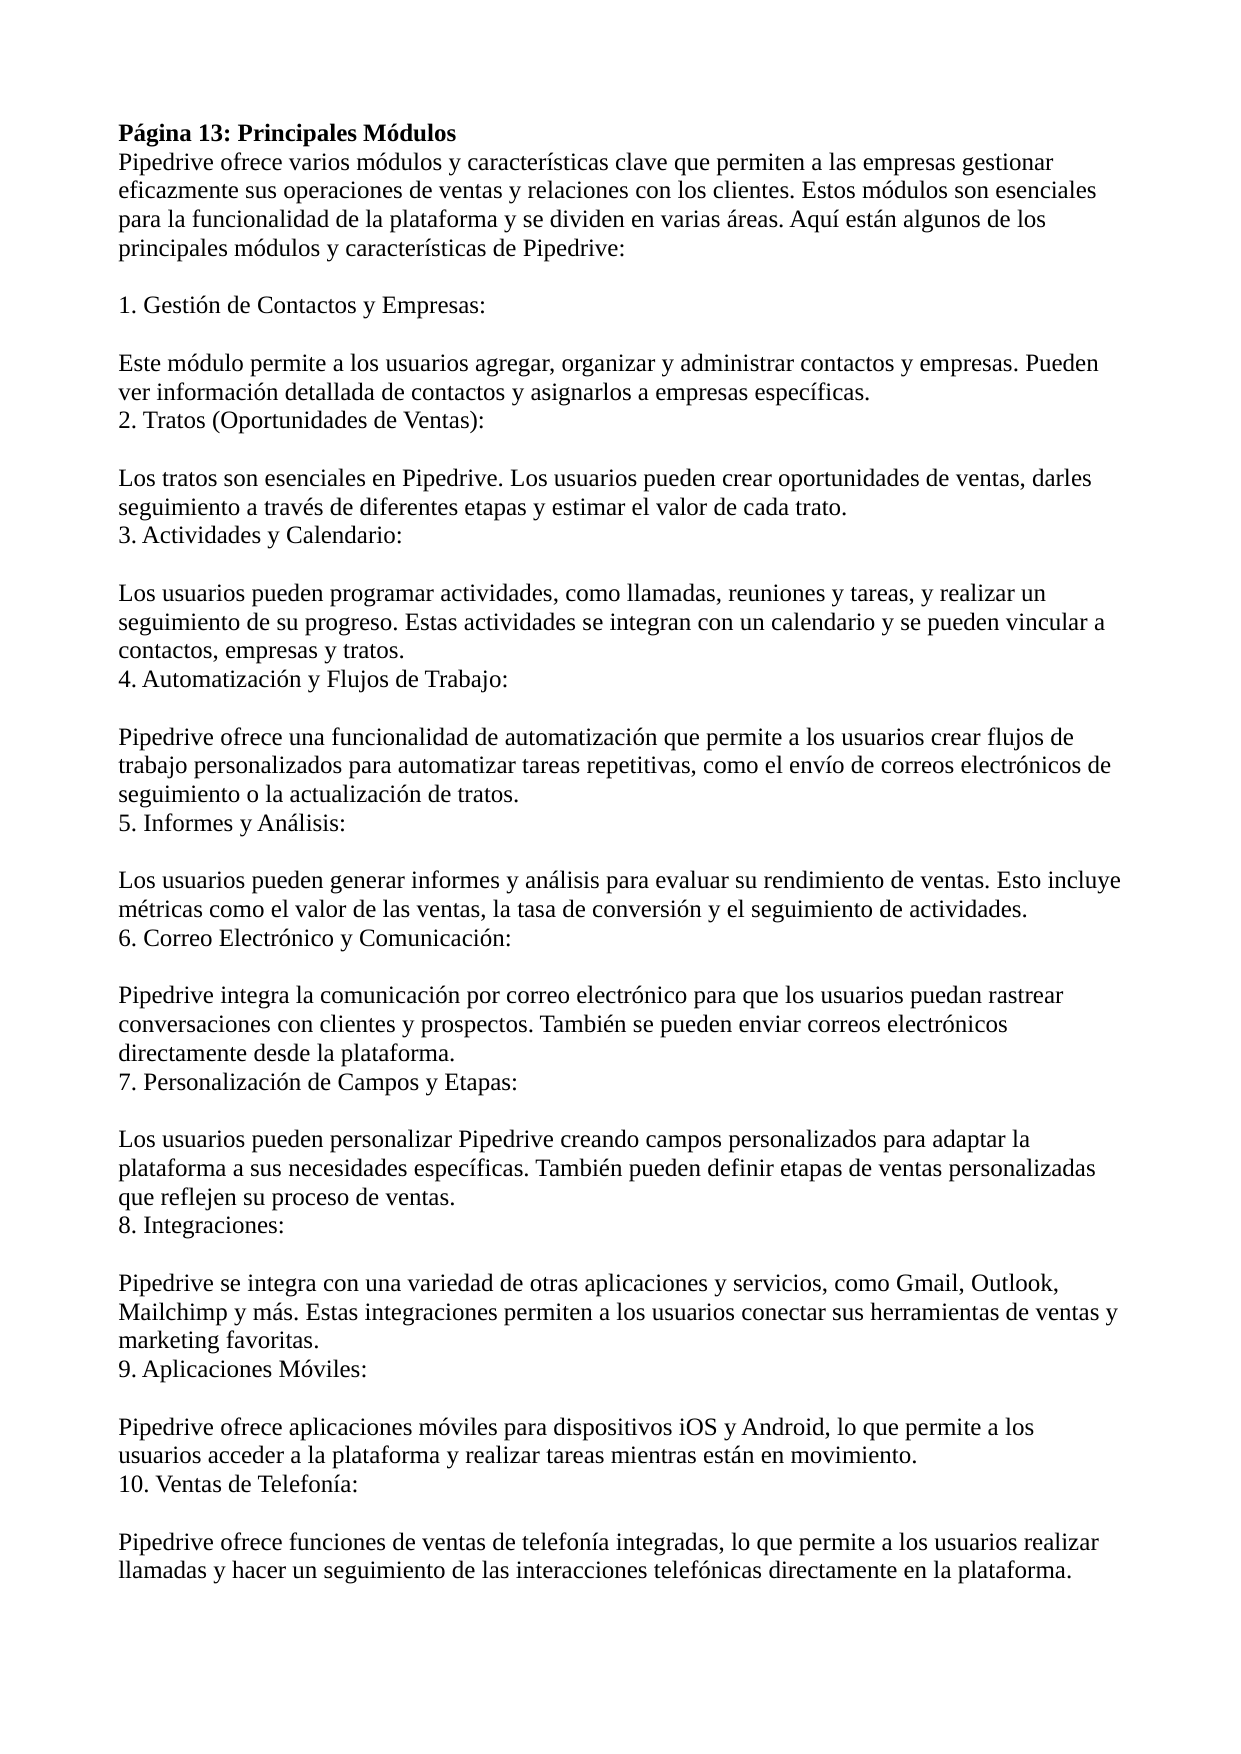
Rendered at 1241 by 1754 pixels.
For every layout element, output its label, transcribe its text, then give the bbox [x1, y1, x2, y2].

text Los tratos son esenciales en Pipedrive. Los usuarios pueden crear oportunidades de ventas, darles seguimiento a través de diferentes etapas y estimar el valor de cada trato. [118, 463, 1122, 521]
text 2. Tratos (Oportunidades de Ventas): [118, 406, 1122, 434]
text Página 13: Principales Módulos [118, 118, 1122, 147]
text Pipedrive ofrece aplicaciones móviles para dispositivos iOS y Android, lo que permite a los usuarios acceder a la plataforma y realizar tareas mientras están en movimiento. [118, 1412, 1122, 1469]
text 6. Correo Electrónico y Comunicación: [118, 923, 1122, 952]
text Pipedrive integra la comunicación por correo electrónico para que los usuarios puedan rastrear conversaciones con clientes y prospectos. También se pueden enviar correos electrónicos directamente desde la plataforma. [118, 981, 1122, 1067]
text 9. Aplicaciones Móviles: [118, 1354, 1122, 1383]
text Pipedrive ofrece una funcionalidad de automatización que permite a los usuarios crear flujos de trabajo personalizados para automatizar tareas repetitivas, como el envío de correos electrónicos de seguimiento o la actualización de tratos. [118, 722, 1122, 808]
text Los usuarios pueden programar actividades, como llamadas, reuniones y tareas, y realizar un seguimiento de su progreso. Estas actividades se integran con un calendario y se pueden vincular a contactos, empresas y tratos. [118, 578, 1122, 664]
text Pipedrive se integra con una variedad de otras aplicaciones y servicios, como Gmail, Outlook, Mailchimp y más. Estas integraciones permiten a los usuarios conectar sus herramientas de ventas y marketing favoritas. [118, 1268, 1122, 1354]
text Pipedrive ofrece funciones de ventas de telefonía integradas, lo que permite a los usuarios realizar llamadas y hacer un seguimiento de las interacciones telefónicas directamente en la plataforma. [118, 1527, 1122, 1584]
text Pipedrive ofrece varios módulos y características clave que permiten a las empresas gestionar eficazmente sus operaciones de ventas y relaciones con los clientes. Estos módulos son esenciales para la funcionalidad de la plataforma y se dividen en varias áreas. Aquí están algunos de los principales módulos y características de Pipedrive: [118, 147, 1122, 262]
text 3. Actividades y Calendario: [118, 521, 1122, 549]
text 10. Ventas de Telefonía: [118, 1469, 1122, 1498]
text 1. Gestión de Contactos y Empresas: [118, 291, 1122, 319]
text 5. Informes y Análisis: [118, 808, 1122, 837]
text 4. Automatización y Flujos de Trabajo: [118, 664, 1122, 693]
text 7. Personalización de Campos y Etapas: [118, 1067, 1122, 1096]
text Este módulo permite a los usuarios agregar, organizar y administrar contactos y empresas. Pueden ver información detallada de contactos y asignarlos a empresas específicas. [118, 348, 1122, 406]
text Los usuarios pueden personalizar Pipedrive creando campos personalizados para adaptar la plataforma a sus necesidades específicas. También pueden definir etapas de ventas personalizadas que reflejen su proceso de ventas. [118, 1124, 1122, 1211]
text 8. Integraciones: [118, 1211, 1122, 1239]
text Los usuarios pueden generar informes y análisis para evaluar su rendimiento de ventas. Esto incluye métricas como el valor de las ventas, la tasa de conversión y el seguimiento de actividades. [118, 866, 1122, 923]
